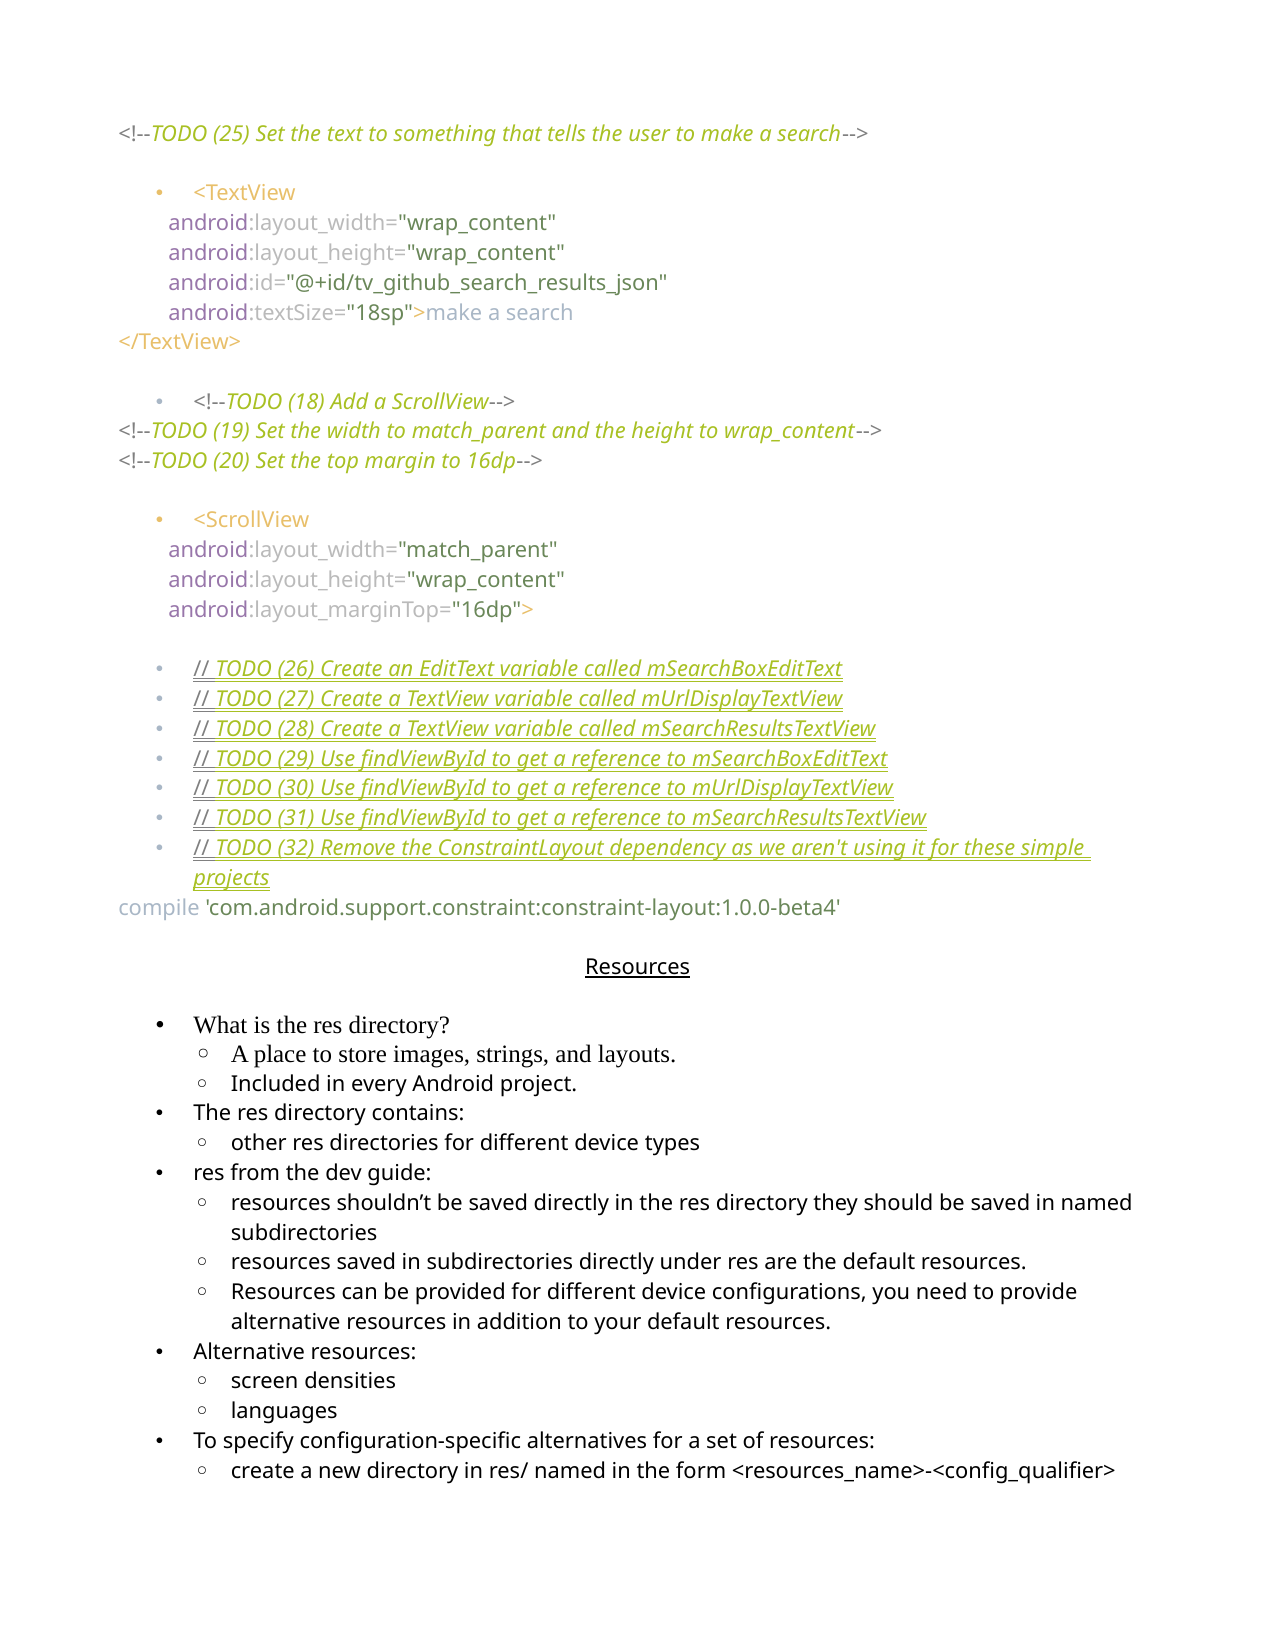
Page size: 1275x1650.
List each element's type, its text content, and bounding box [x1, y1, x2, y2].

text android:layout_height="wrap_content" [118, 237, 1157, 267]
list Alternative resources: [156, 1336, 1157, 1365]
list <!--TODO (18) Add a ScrollView--> [156, 386, 1157, 415]
list languages [193, 1395, 1157, 1425]
list // TODO (26) Create an EditText variable called mSearchBoxEditText [156, 653, 1157, 683]
list other res directories for different device types [193, 1127, 1157, 1157]
list // TODO (30) Use findViewById to get a reference to mUrlDisplayTextView [156, 772, 1157, 802]
list screen densities [193, 1365, 1157, 1395]
list res from the dev guide: [156, 1157, 1157, 1187]
list Resources can be provided for different device configurations, you need to provide alternative resources in addition to your default resources. [193, 1276, 1157, 1336]
text compile 'com.android.support.constraint:constraint-layout:1.0.0-beta4' [118, 891, 1157, 921]
text <!--TODO (19) Set the width to match_parent and the height to wrap_content--> [118, 415, 1157, 445]
text android:textSize="18sp">make a search [118, 297, 1157, 326]
text <!--TODO (25) Set the text to something that tells the user to make a search--> [118, 118, 1157, 148]
text Resources [118, 951, 1157, 981]
list // TODO (32) Remove the ConstraintLayout dependency as we aren't using it for these simple projects [156, 832, 1157, 891]
list // TODO (27) Create a TextView variable called mUrlDisplayTextView [156, 683, 1157, 713]
list <TextView [156, 177, 1157, 207]
list A place to store images, strings, and layouts. [193, 1039, 1157, 1067]
list The res directory contains: [156, 1097, 1157, 1127]
list resources saved in subdirectories directly under res are the default resources. [193, 1246, 1157, 1276]
list Included in every Android project. [193, 1067, 1157, 1097]
text android:layout_width="match_parent" [118, 534, 1157, 564]
list // TODO (31) Use findViewById to get a reference to mSearchResultsTextView [156, 802, 1157, 832]
list What is the res directory? [156, 1010, 1157, 1039]
list create a new directory in res/ named in the form <resources_name>-<config_qualifier> [193, 1455, 1157, 1484]
list // TODO (29) Use findViewById to get a reference to mSearchBoxEditText [156, 742, 1157, 772]
list resources shouldn’t be saved directly in the res directory they should be saved in named subdirectories [193, 1187, 1157, 1246]
text </TextView> [118, 326, 1157, 356]
text android:layout_height="wrap_content" [118, 564, 1157, 594]
text <!--TODO (20) Set the top margin to 16dp--> [118, 445, 1157, 475]
list // TODO (28) Create a TextView variable called mSearchResultsTextView [156, 713, 1157, 742]
list <ScrollView [156, 504, 1157, 534]
list To specify configuration-specific alternatives for a set of resources: [156, 1425, 1157, 1455]
text android:layout_marginTop="16dp"> [118, 594, 1157, 624]
text android:layout_width="wrap_content" [118, 207, 1157, 237]
text android:id="@+id/tv_github_search_results_json" [118, 267, 1157, 297]
